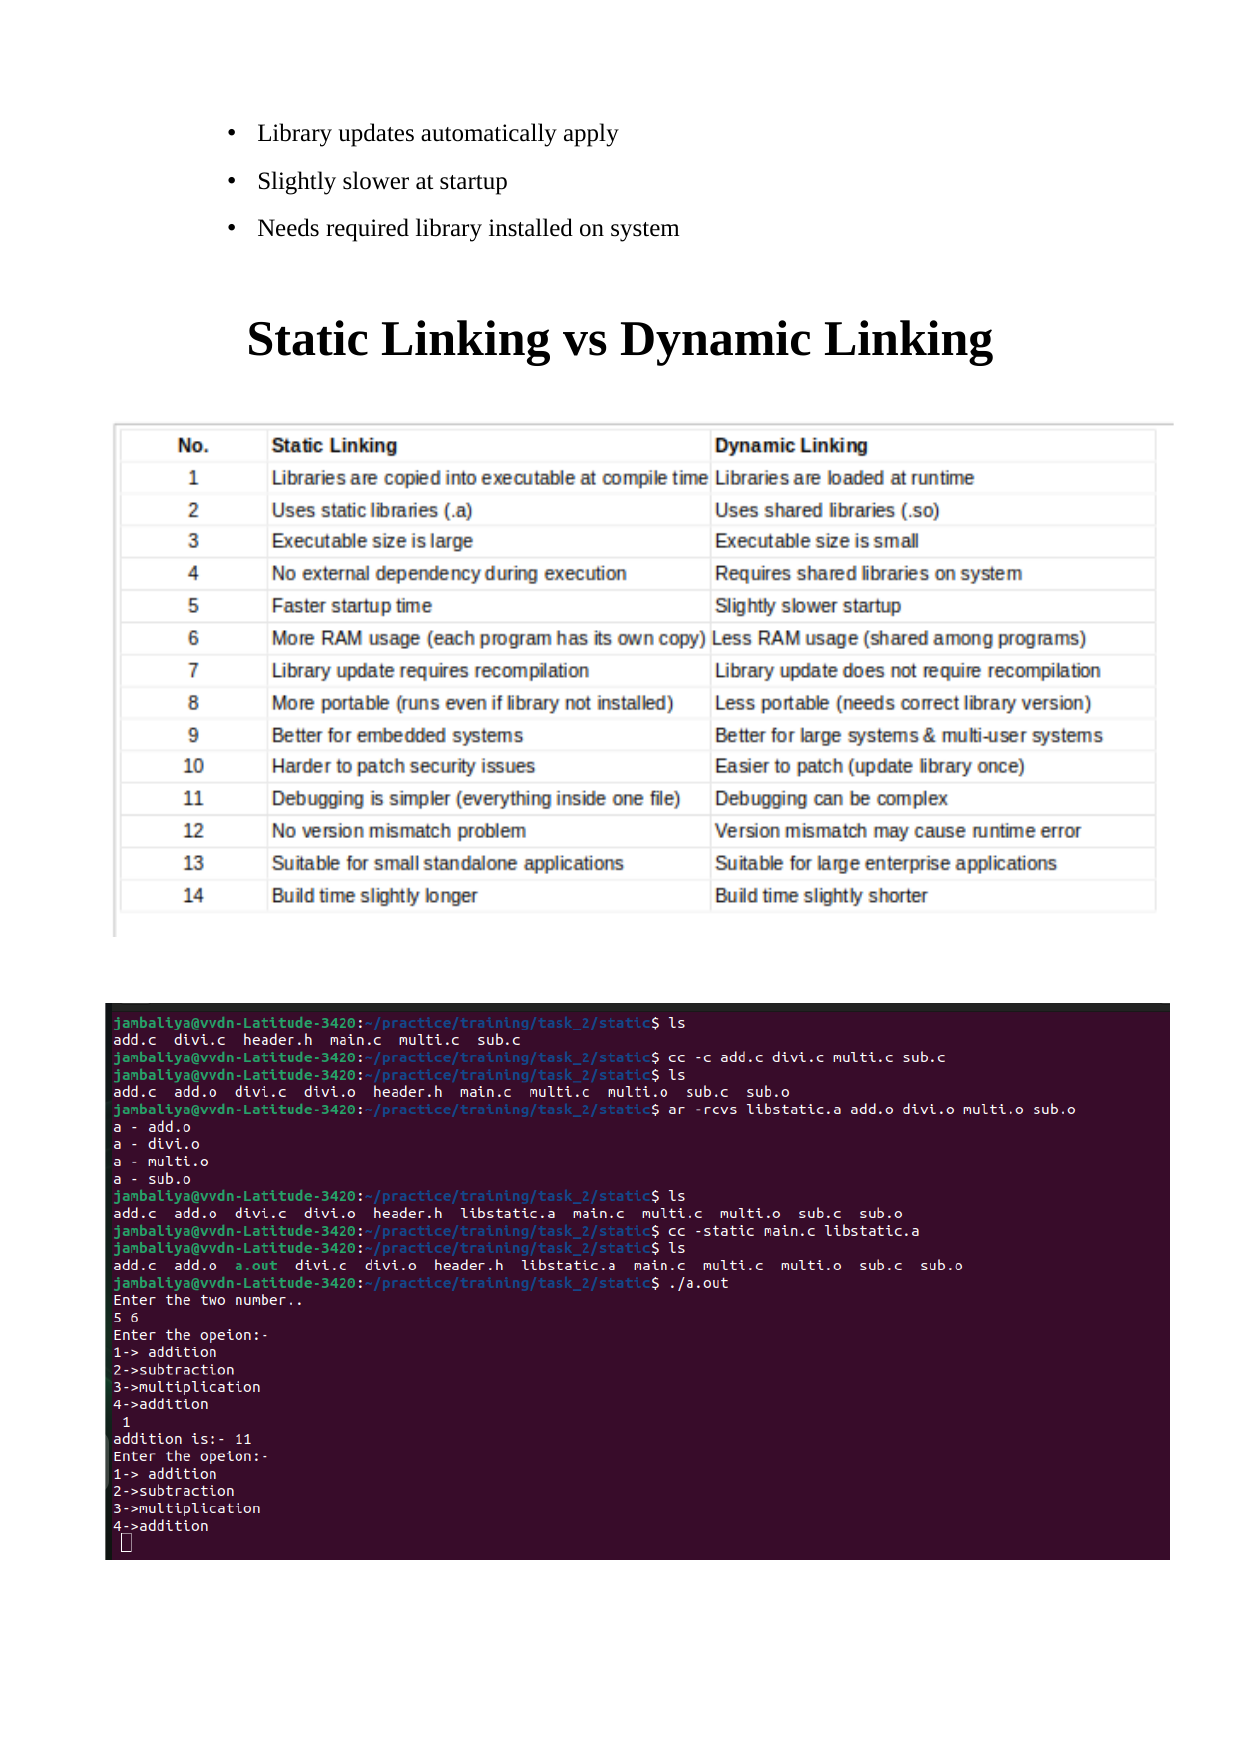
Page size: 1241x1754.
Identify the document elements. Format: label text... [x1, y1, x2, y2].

picture [93, 404, 1174, 937]
text Static Linking vs Dynamic Linking [118, 308, 1122, 366]
list Slightly slower at startup [227, 166, 1122, 194]
picture [105, 1003, 1170, 1560]
list Library updates automatically apply [227, 118, 1122, 147]
list Needs required library installed on system [227, 213, 1122, 242]
